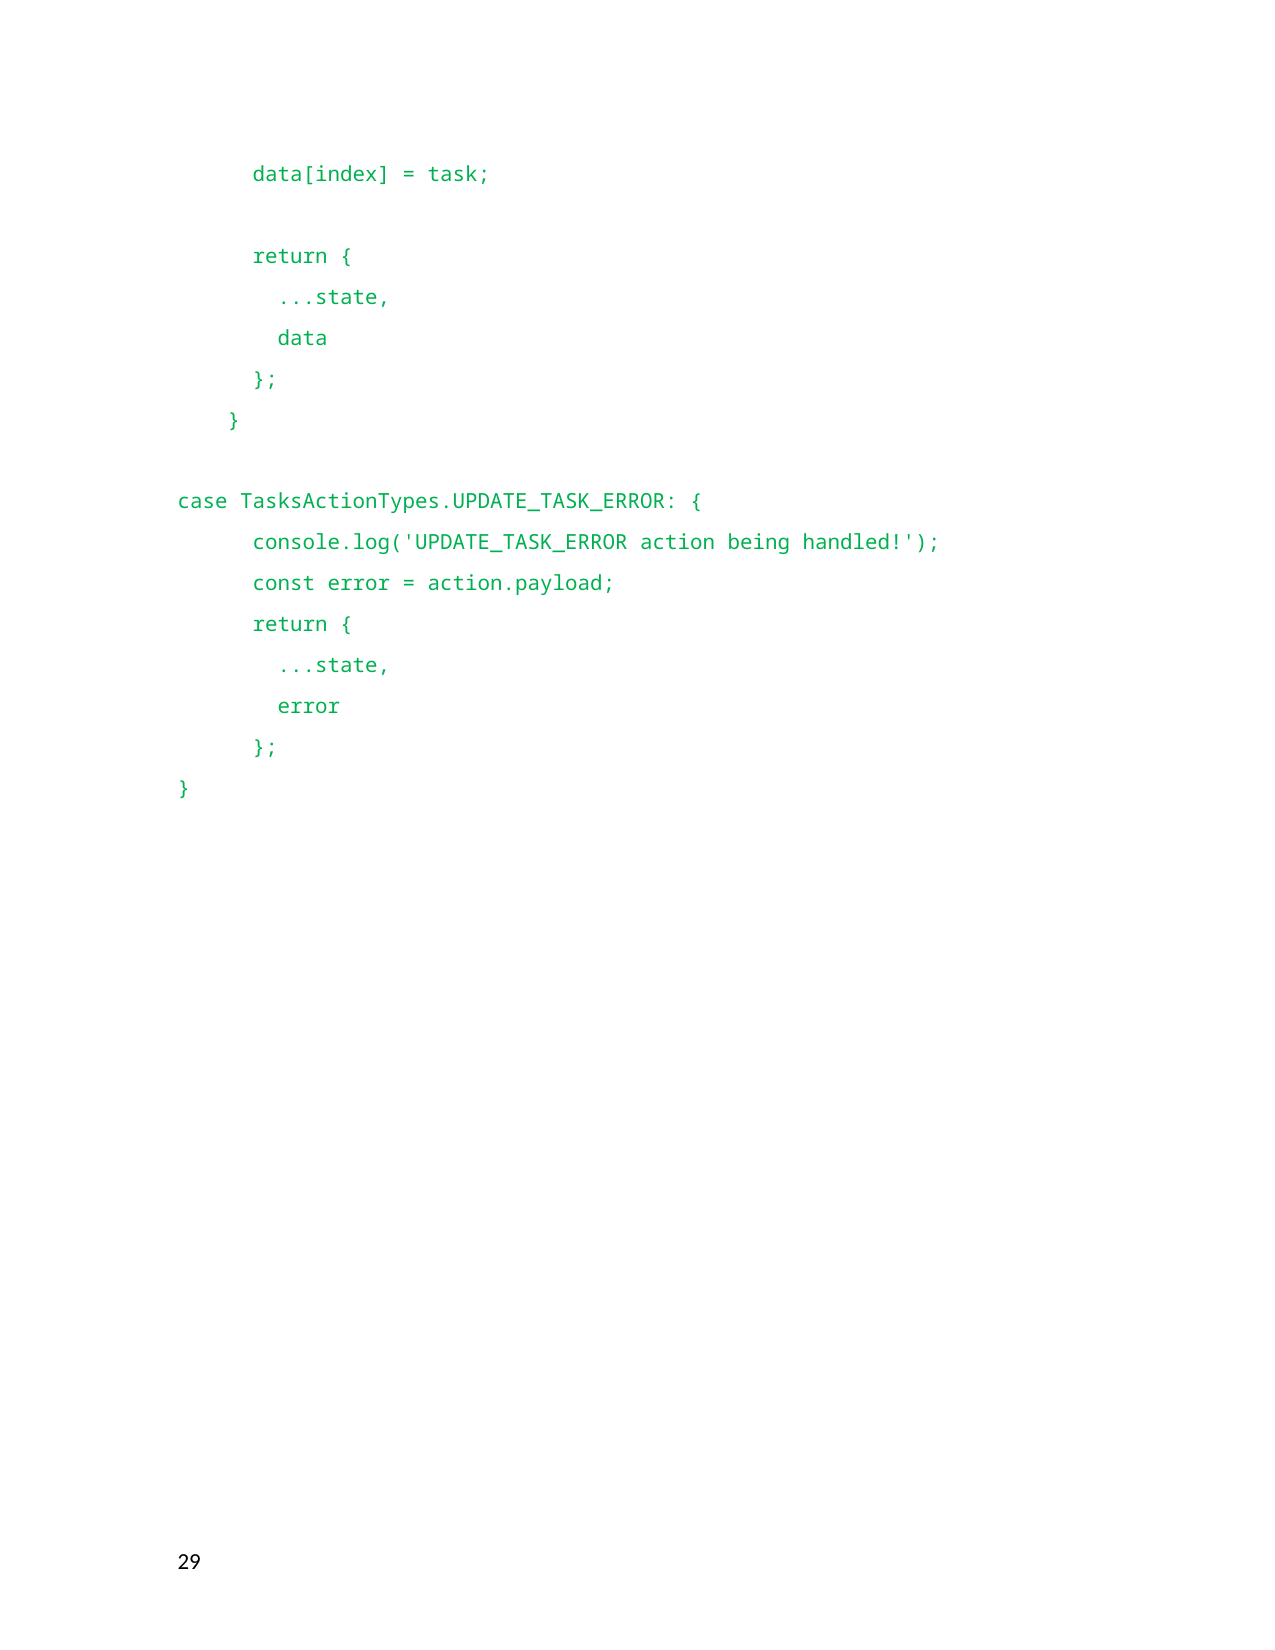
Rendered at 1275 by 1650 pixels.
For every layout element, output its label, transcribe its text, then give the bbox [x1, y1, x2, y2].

text case TasksActionTypes.UPDATE_TASK_ERROR: { [177, 487, 1186, 515]
text ...state, [177, 282, 1186, 310]
text ...state, [177, 650, 1186, 679]
text } [177, 773, 1186, 802]
text }; [177, 732, 1186, 761]
text data[index] = task; [177, 159, 1186, 187]
text } [177, 405, 1186, 433]
text error [177, 691, 1186, 720]
text console.log('UPDATE_TASK_ERROR action being handled!'); [177, 527, 1186, 556]
text const error = action.payload; [177, 568, 1186, 597]
text return { [177, 609, 1186, 638]
text return { [177, 241, 1186, 269]
text }; [177, 364, 1186, 392]
text data [177, 323, 1186, 351]
